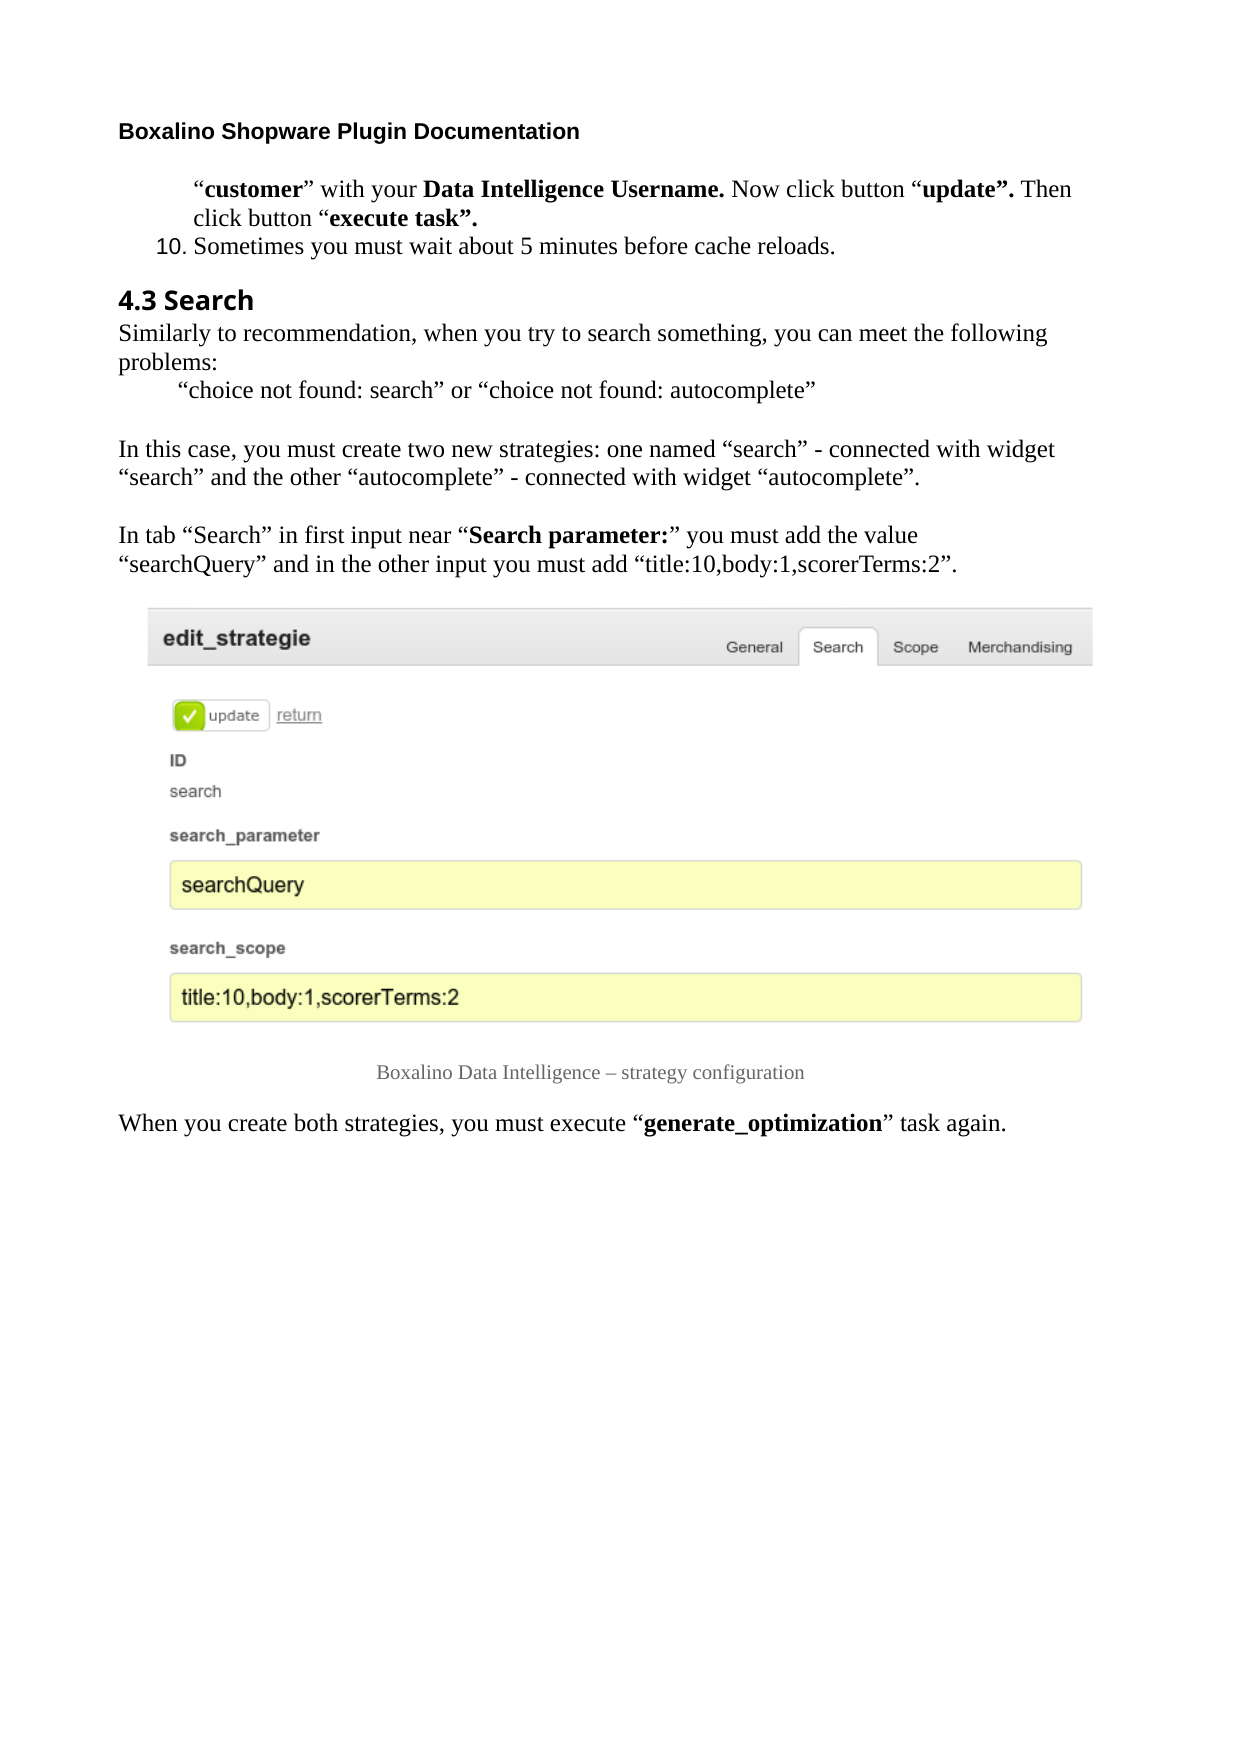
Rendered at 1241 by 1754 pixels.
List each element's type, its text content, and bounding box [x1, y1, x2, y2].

text When you create both strategies, you must execute “generate_optimization” task again. [118, 1108, 1063, 1137]
picture [147, 607, 1093, 1060]
list “customer” with your Data Intelligence Username. Now click button “update”. Then click button “execute task”. [156, 174, 1122, 231]
text In this case, you must create two new strategies: one named “search” - connected with widget “search” and the other “autocomplete” - connected with widget “autocomplete”. [118, 434, 1063, 491]
subtitle 4.3 Search [118, 281, 1122, 318]
text In tab “Search” in first input near “Search parameter:” you must add the value “searchQuery” and in the other input you must add “title:10,body:1,scorerTerms:2”. [118, 521, 1063, 578]
text “choice not found: search” or “choice not found: autocomplete” [177, 375, 1063, 404]
list Boxalino Data Intelligence – strategy configuration [118, 608, 1063, 1084]
text Similarly to recommendation, when you try to search something, you can meet the following problems: [118, 318, 1122, 375]
list Sometimes you must wait about 5 minutes before cache reloads. [156, 231, 1122, 260]
